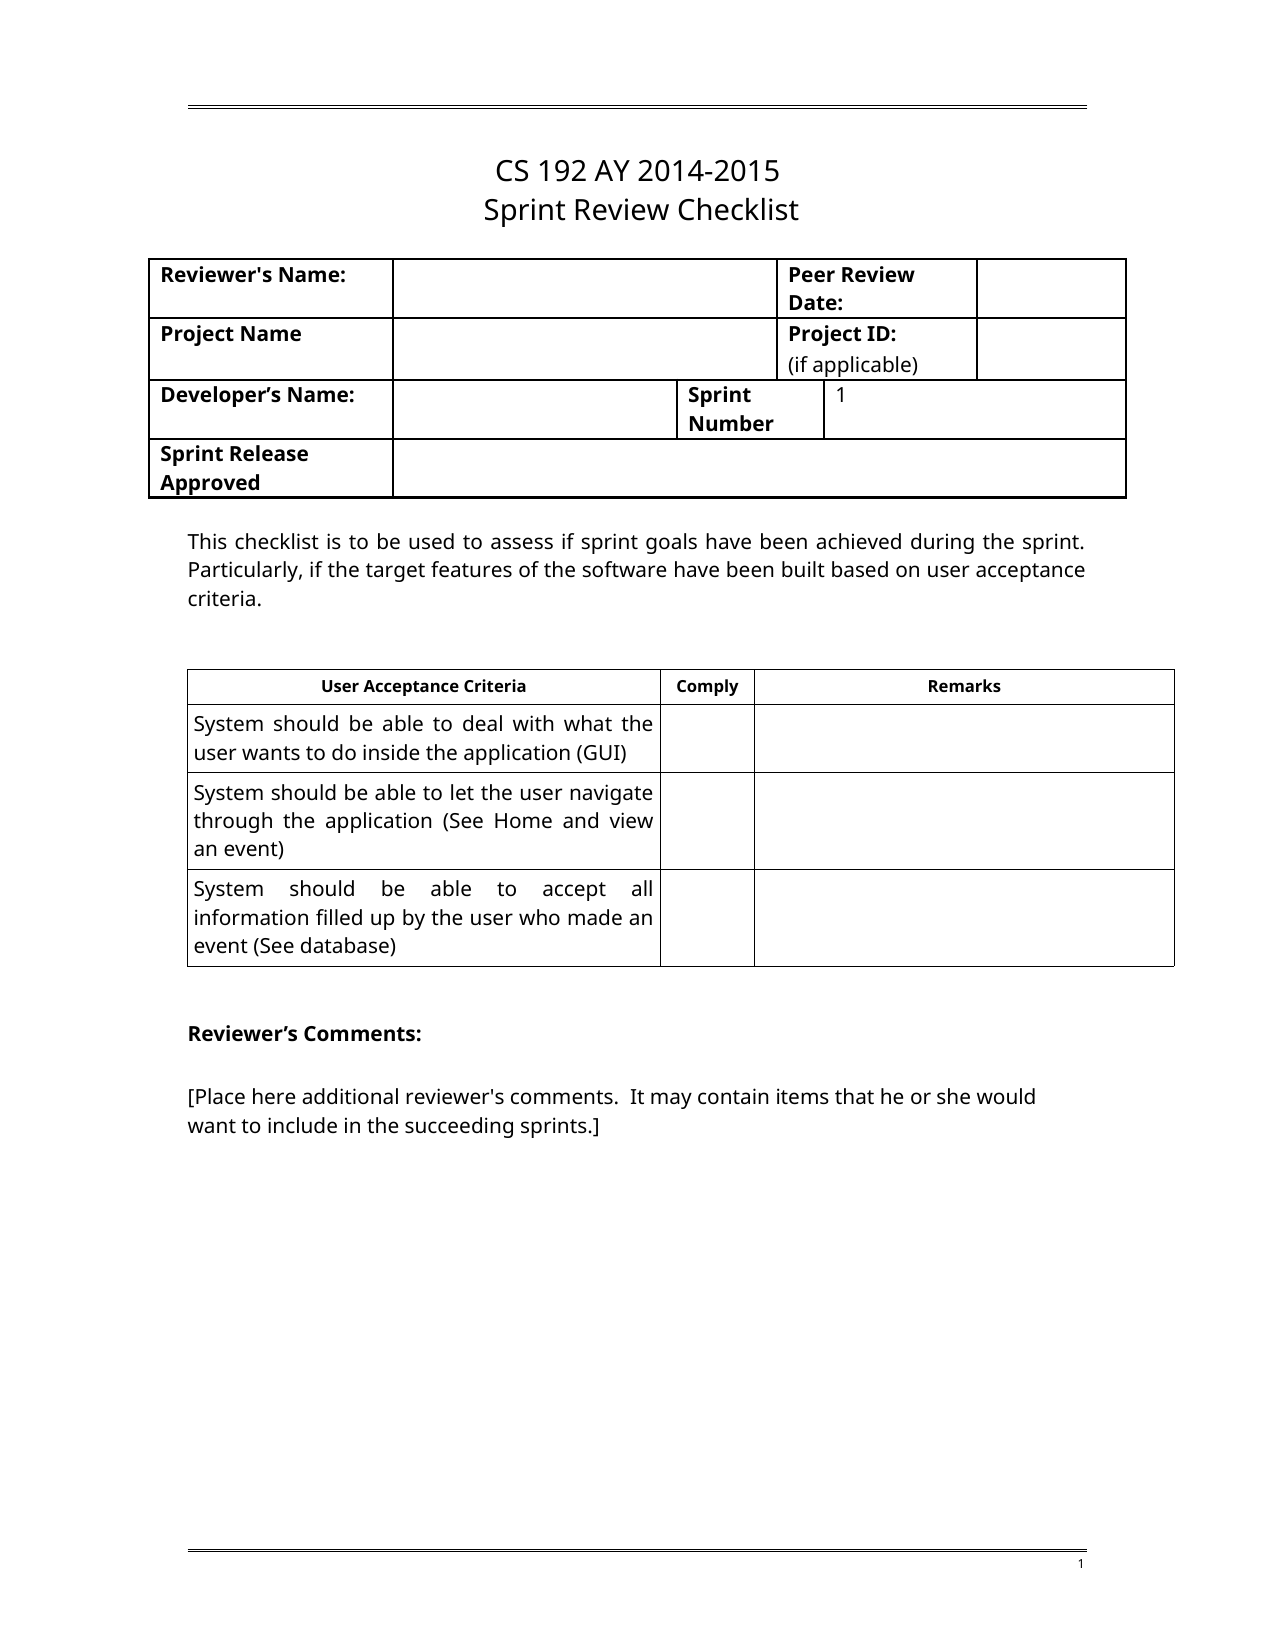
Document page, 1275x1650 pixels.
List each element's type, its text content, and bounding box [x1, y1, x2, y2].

table_cell [661, 870, 754, 966]
table_cell [394, 319, 776, 378]
table_header Remarks [755, 670, 1174, 703]
text Sprint Review Checklist [187, 190, 1087, 229]
table_cell Sprint Release Approved [150, 440, 392, 496]
table_cell Project ID: [778, 319, 976, 348]
table_header Peer Review Date: [778, 260, 976, 317]
table_cell [661, 705, 754, 772]
table_cell Developer’s Name: [150, 381, 392, 437]
table_cell Sprint Number [678, 381, 823, 437]
table_cell System should be able to deal with what the user wants to do inside the application (GUI) [188, 705, 660, 772]
table_header User Acceptance Criteria [188, 670, 660, 703]
table_cell (if applicable) [778, 348, 976, 378]
table_cell [394, 381, 676, 437]
table_cell [755, 773, 1174, 869]
text [Place here additional reviewer's comments. It may contain items that he or she would want to include in the succeeding sprints.] [187, 1082, 1087, 1139]
table_header Comply [661, 670, 754, 703]
table_cell [394, 440, 1125, 496]
table_cell System should be able to let the user navigate through the application (See Home and view an event) [188, 773, 660, 869]
table_cell [978, 319, 1125, 378]
table_cell [755, 705, 1174, 772]
table_cell Project Name [150, 319, 392, 378]
table_cell 1 [825, 381, 1125, 437]
table_cell System should be able to accept all information filled up by the user who made an event (See database) [188, 870, 660, 966]
table_header [394, 260, 776, 317]
table_cell [661, 773, 754, 869]
table_header Reviewer's Name: [150, 260, 392, 317]
table_header [978, 260, 1125, 317]
text This checklist is to be used to assess if sprint goals have been achieved during the sprint. Particularly, if the target features of the software have been built based on user acceptance criteria. [187, 527, 1087, 612]
subtitle Reviewer’s Comments: [187, 1019, 1087, 1076]
table_cell [755, 870, 1174, 966]
text CS 192 AY 2014-2015 [187, 150, 1087, 190]
